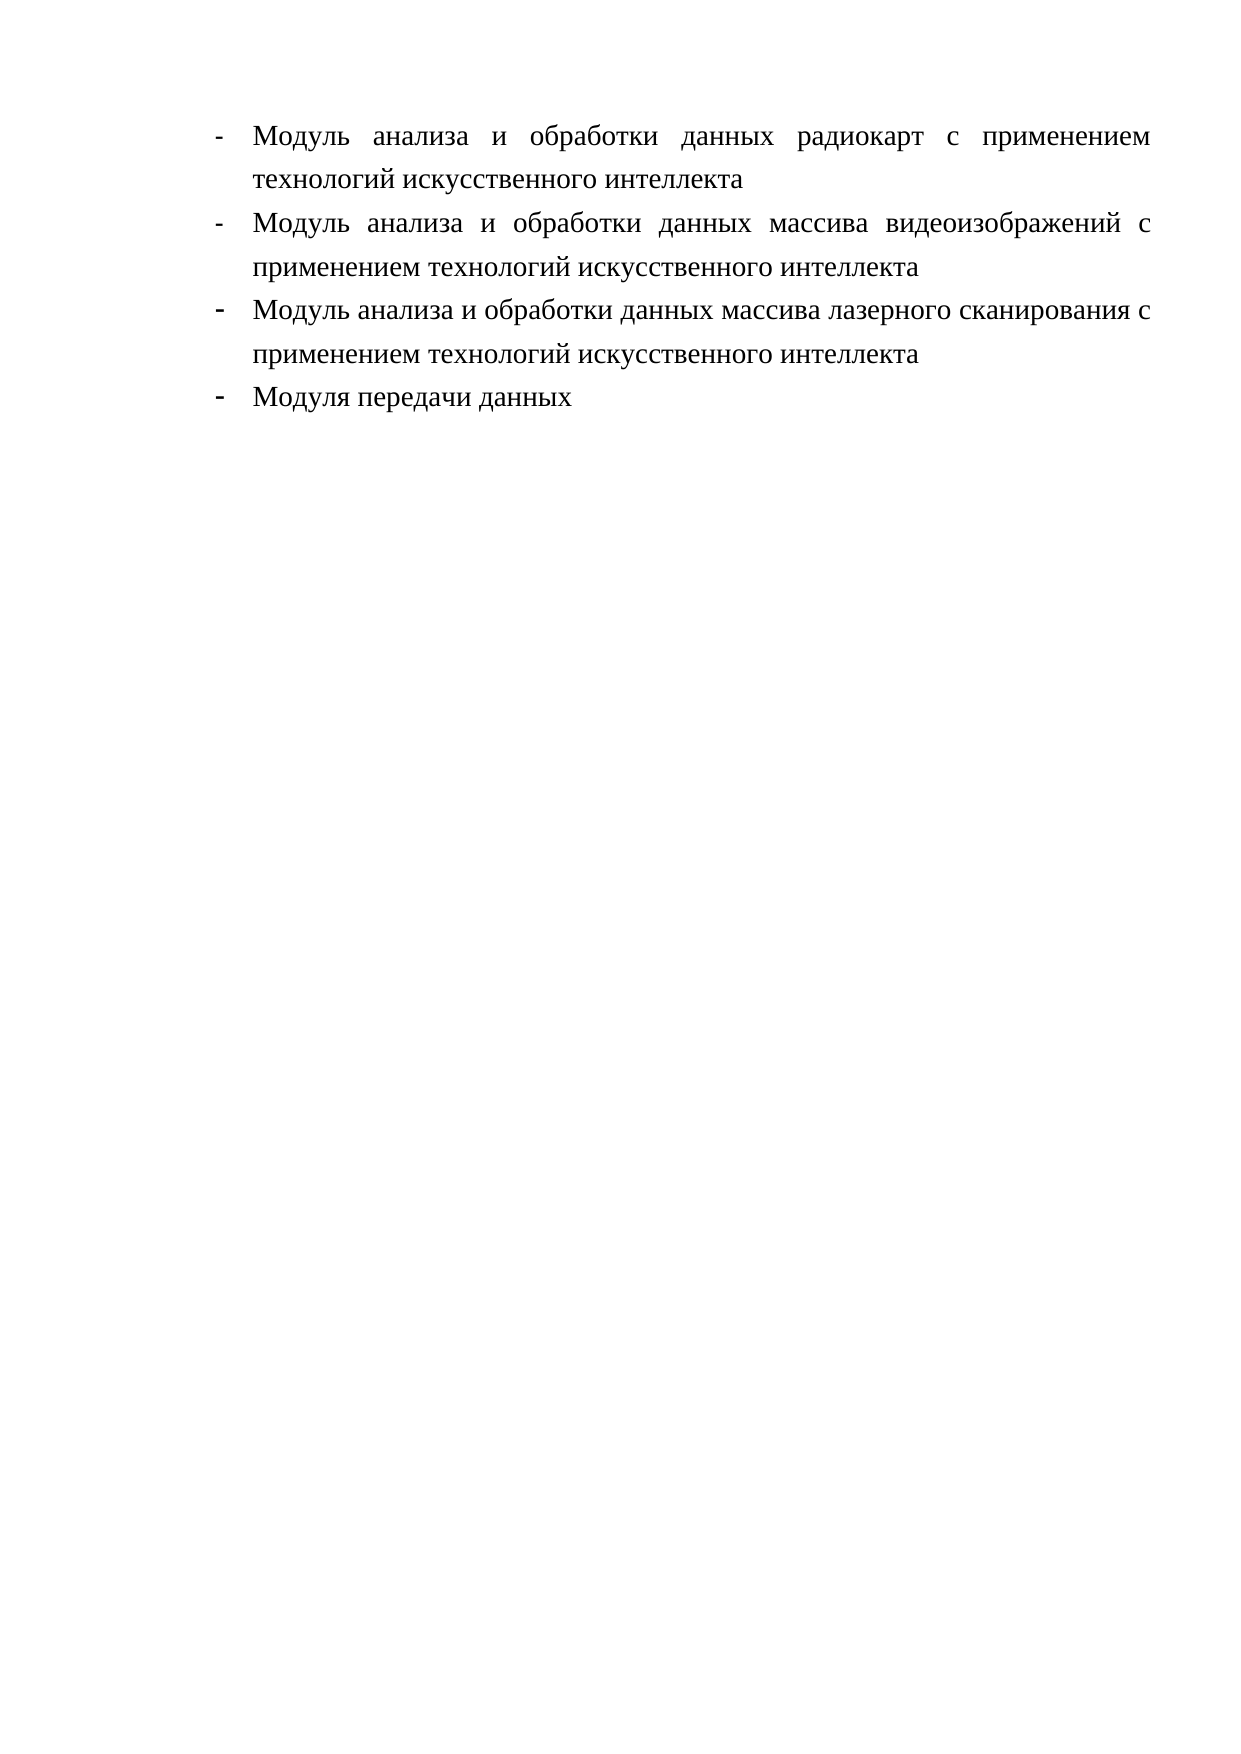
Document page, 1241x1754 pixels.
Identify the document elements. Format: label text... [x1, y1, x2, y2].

list Модуль анализа и обработки данных массива видеоизображений с применением технологий искусственного интеллекта [215, 205, 1152, 282]
list Модуль анализа и обработки данных радиокарт с применением технологий искусственного интеллекта [215, 118, 1152, 195]
list Модуля передачи данных [215, 379, 1152, 413]
list Модуль анализа и обработки данных массива лазерного сканирования с применением технологий искусственного интеллекта [215, 292, 1152, 369]
